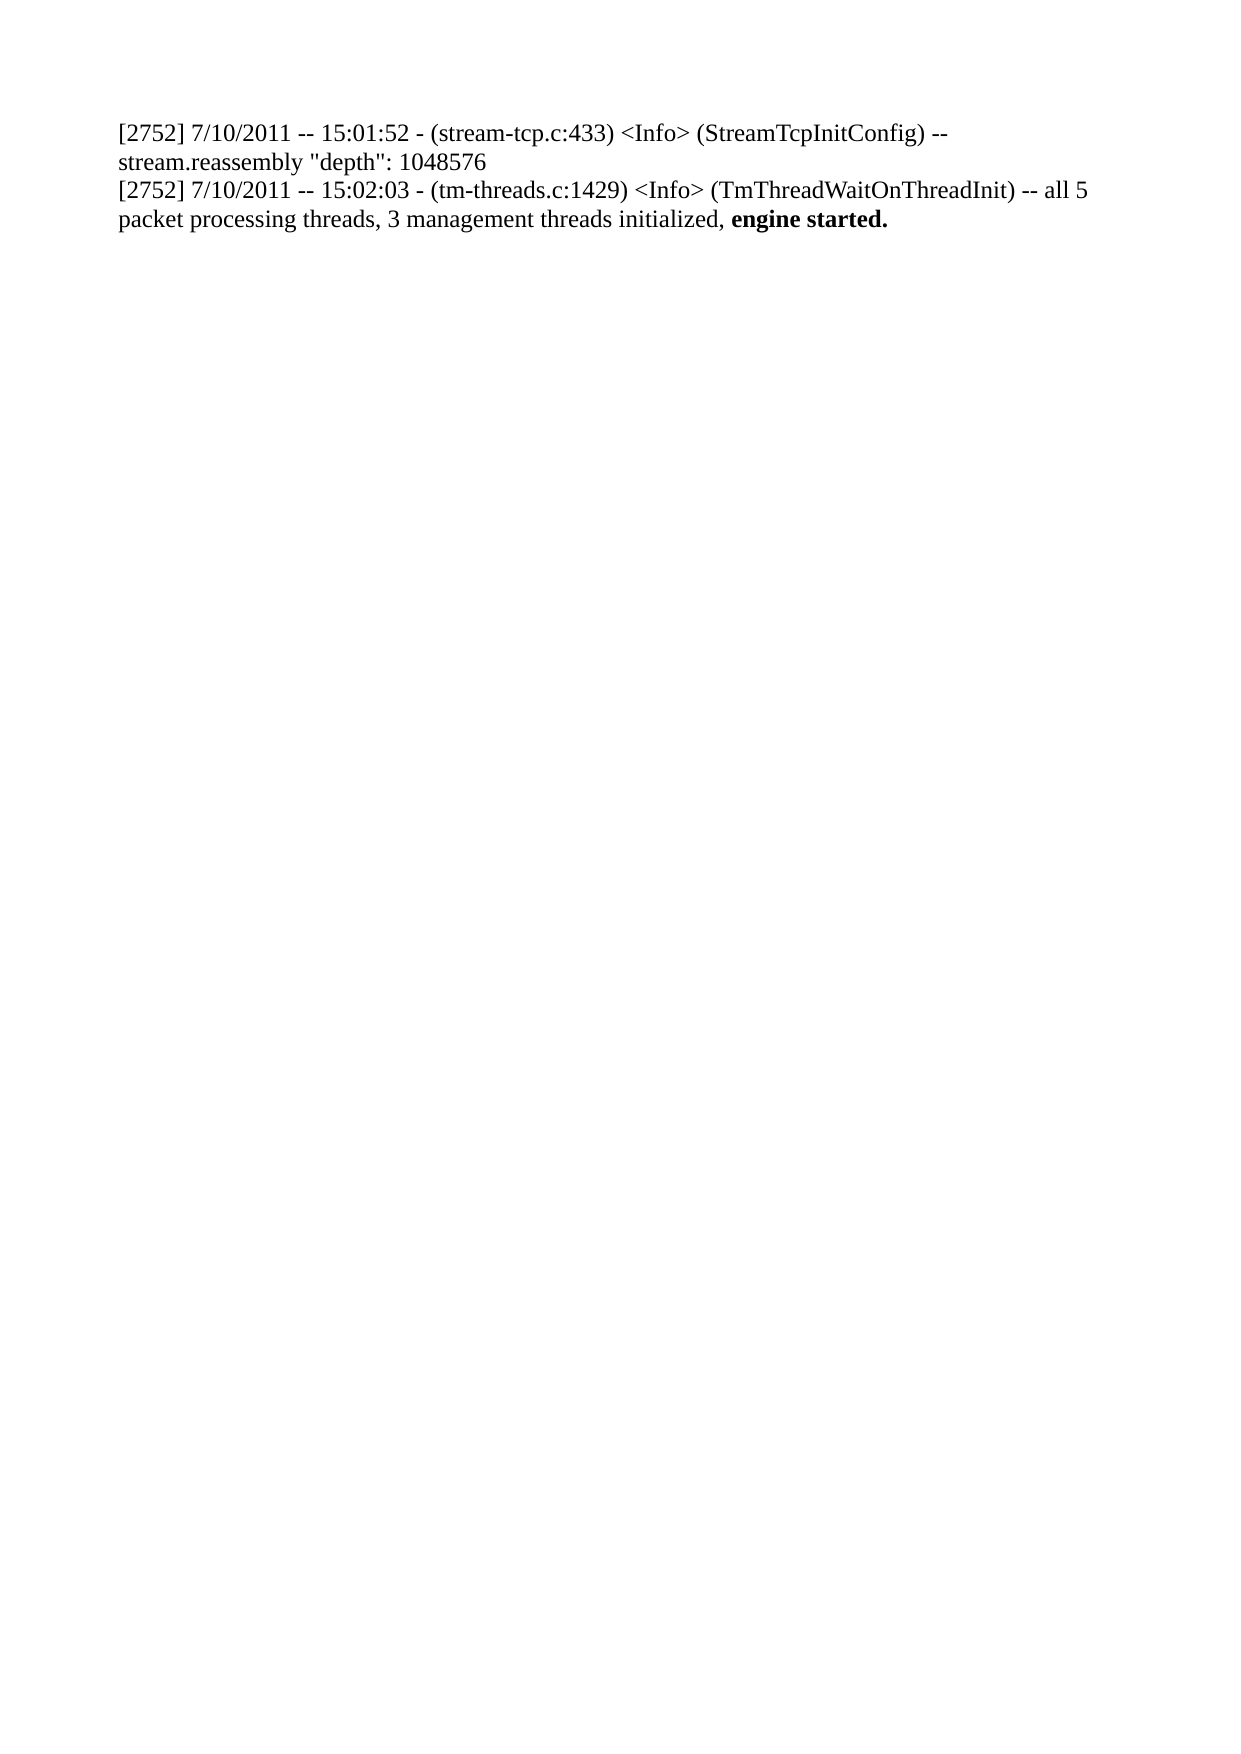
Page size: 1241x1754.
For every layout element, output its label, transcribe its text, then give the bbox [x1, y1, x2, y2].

text [2752] 7/10/2011 -- 15:01:52 - (stream-tcp.c:433) <Info> (StreamTcpInitConfig) -- stream.reassembly "depth": 1048576 [118, 118, 1122, 176]
text [2752] 7/10/2011 -- 15:02:03 - (tm-threads.c:1429) <Info> (TmThreadWaitOnThreadInit) -- all 5 packet processing threads, 3 management threads initialized, engine started. [118, 176, 1122, 233]
